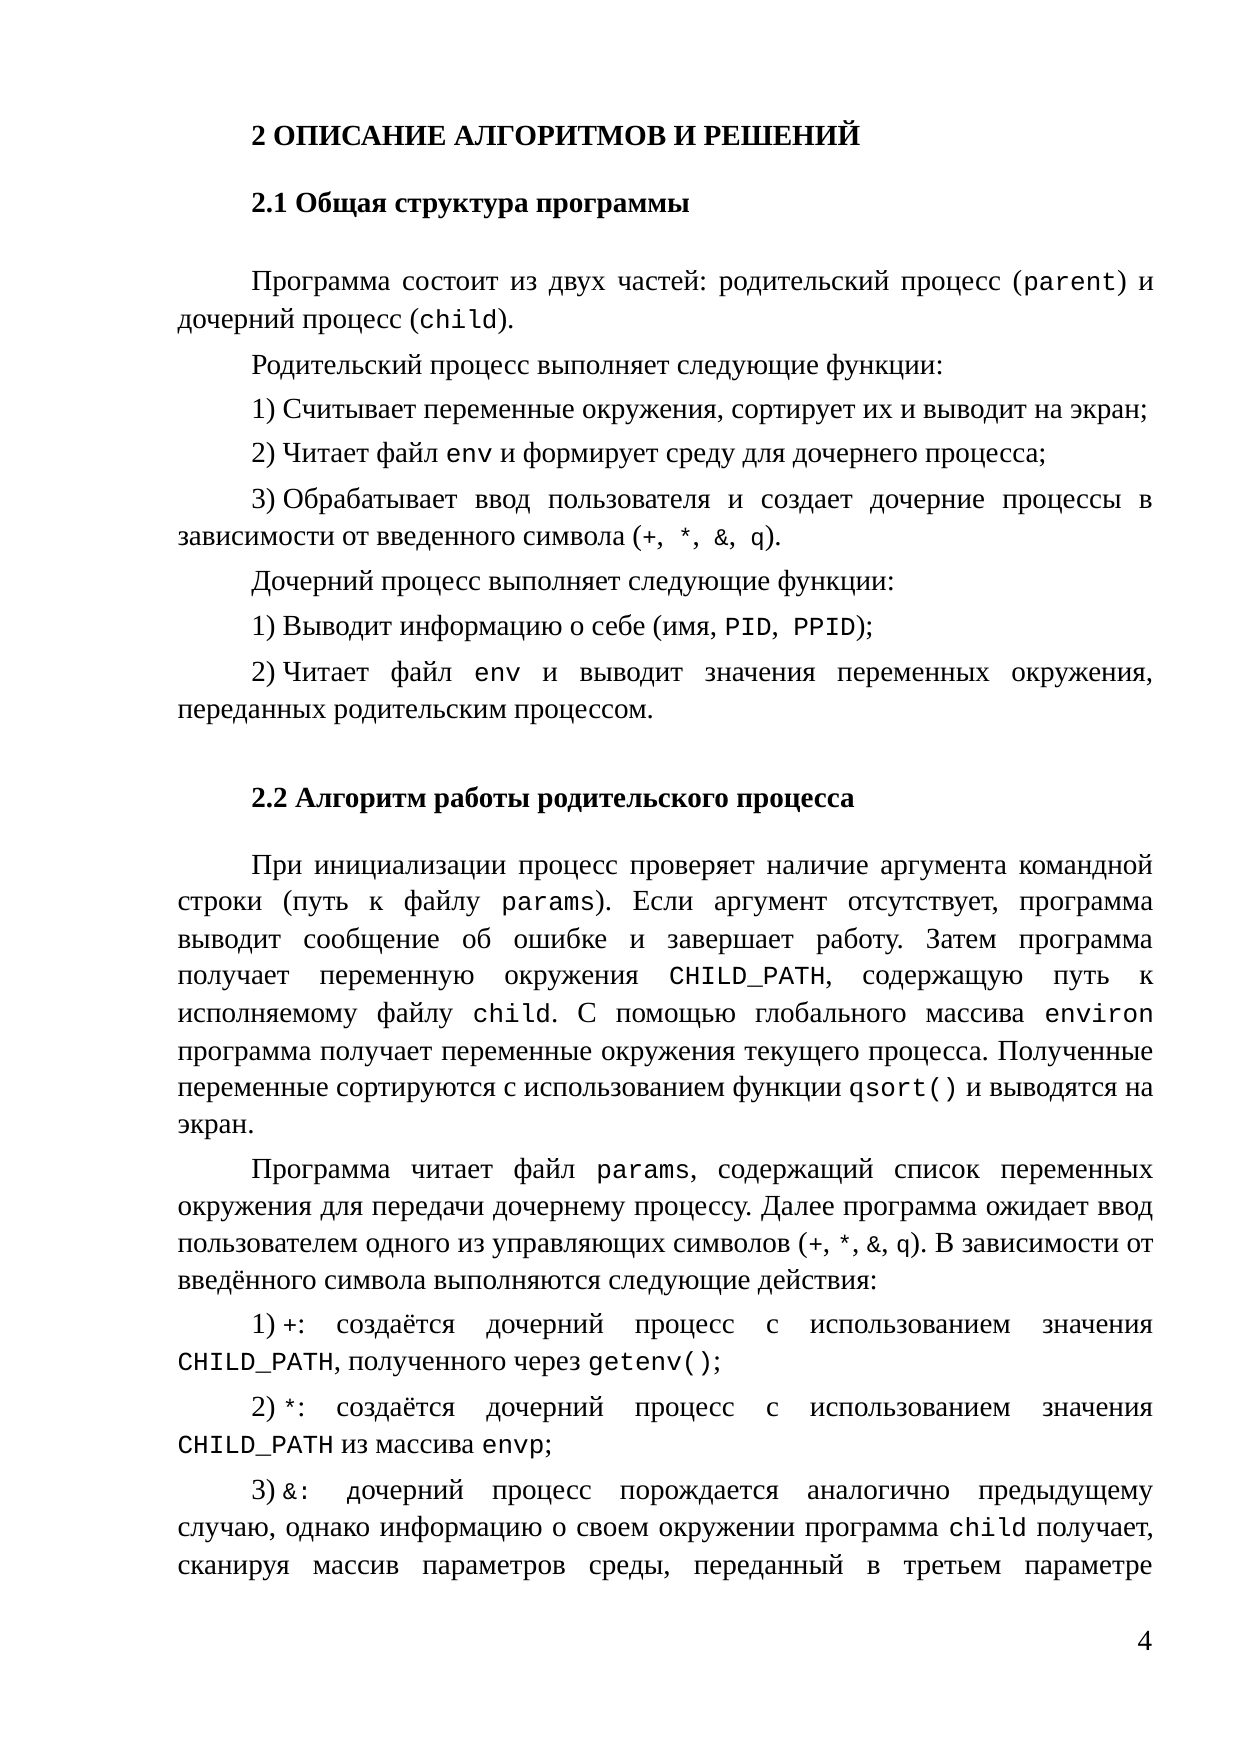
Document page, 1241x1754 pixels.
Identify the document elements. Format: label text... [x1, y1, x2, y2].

text 2) Читает файл env и выводит значения переменных окружения, переданных родительским процессом. [177, 687, 1154, 725]
text Родительский процесс выполняет следующие функции: [944, 347, 1154, 380]
text 1) Выводит информацию о себе (имя, PID, PPID); [177, 608, 771, 643]
text 2.1 Общая структура программы [690, 185, 1152, 219]
text При инициализации процесс проверяет наличие аргумента командной строки (путь к файлу params). Если аргумент отсутствует, программа выводит сообщение об ошибке и завершает работу. Затем программа получает переменную окружения CHILD_PATH, содержащую путь к исполняемому файлу child. С помощью глобального массива environ программа получает переменные окружения текущего процесса. Полученные переменные сортируются с использованием функции qsort() и выводятся на экран. [177, 1066, 1154, 1140]
text 2) *: создаётся дочерний процесс с использованием значения CHILD_PATH из массива envp; [177, 1423, 1154, 1461]
text Программа читает файл params, содержащий список переменных окружения для передачи дочернему процессу. Далее программа ожидает ввод пользователем одного из управляющих символов (+, *, &, q). В зависимости от введённого символа выполняются следующие действия: [177, 1222, 1154, 1295]
text 3) &: дочерний процесс порождается аналогично предыдущему случаю, однако информацию о своем окружении программа child получает, сканируя массив параметров среды, переданный в третьем параметре функции main() и выводит в stdout. Путь к файлу params передавать в параметрах не требуется: создаётся дочерний процесс с использованием значения CHILD_PATH из глобального массива environ; [177, 1506, 1154, 1515]
text 3) Обрабатывает ввод пользователя и создает дочерние процессы в зависимости от введенного символа (+, *, &, q). [177, 515, 1154, 552]
text При инициализации процесс проверяет наличие аргумента командной строки (путь к файлу params). Если аргумент отсутствует, программа выводит сообщение об ошибке и завершает работу. Затем программа получает переменную окружения CHILD_PATH, содержащую путь к исполняемому файлу child. С помощью глобального массива environ программа получает переменные окружения текущего процесса. Полученные переменные сортируются с использованием функции qsort() и выводятся на экран. [177, 991, 1154, 1001]
text 2) Читает файл env и формирует среду для дочернего процесса; [446, 436, 1154, 471]
text 1) +: создаётся дочерний процесс с использованием значения CHILD_PATH, полученного через getenv(); [177, 1340, 1154, 1378]
text 2 ОПИСАНИЕ АЛГОРИТМОВ И РЕШЕНИЙ [861, 118, 1152, 152]
text 3) &: дочерний процесс порождается аналогично предыдущему случаю, однако информацию о своем окружении программа child получает, сканируя массив параметров среды, переданный в третьем параметре функции main() и выводит в stdout. Путь к файлу params передавать в параметрах не требуется: создаётся дочерний процесс с использованием значения CHILD_PATH из глобального массива environ; [177, 1472, 1154, 1480]
text Программа состоит из двух частей: родительский процесс (parent) и дочерний процесс (child). [177, 297, 1154, 336]
text 1) Выводит информацию о себе (имя, PID, PPID); [856, 608, 1154, 643]
text 2.2 Алгоритм работы родительского процесса [862, 780, 1152, 814]
text Дочерний процесс выполняет следующие функции: [895, 563, 1154, 597]
